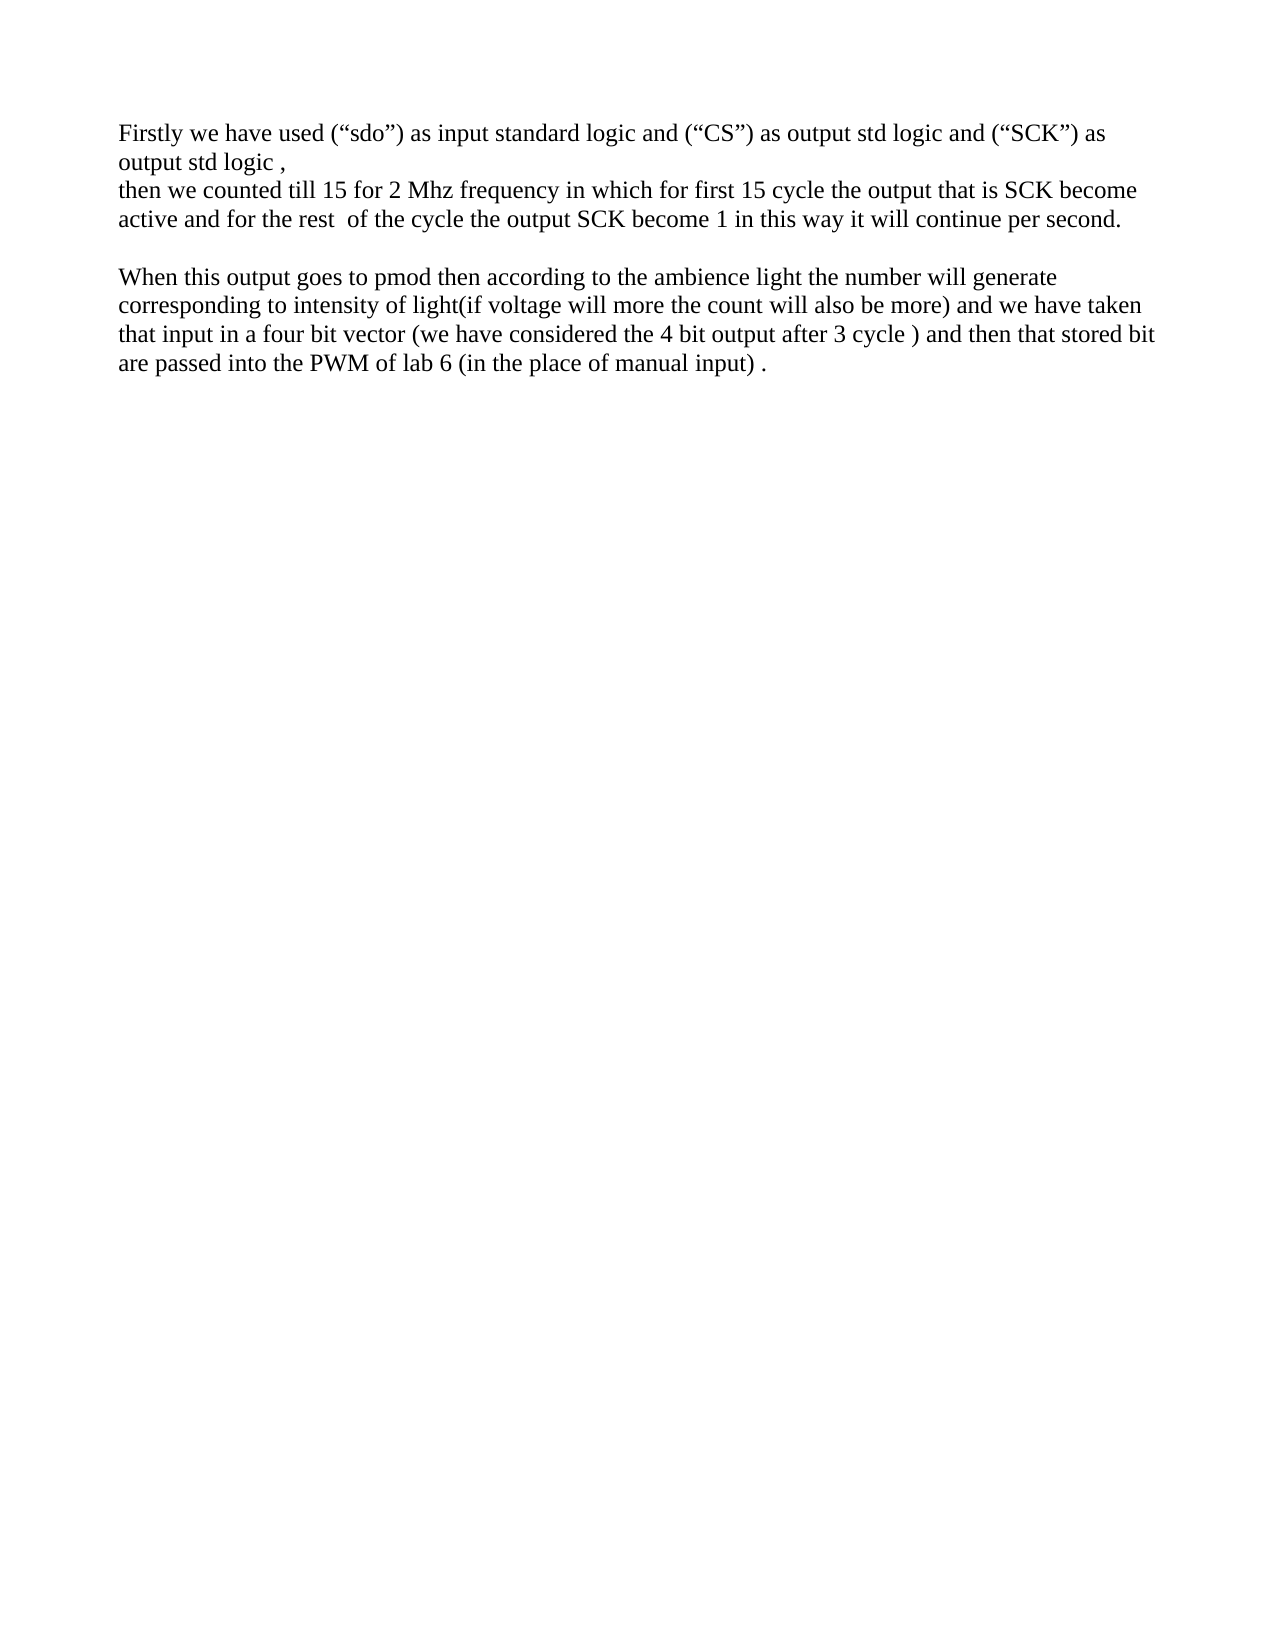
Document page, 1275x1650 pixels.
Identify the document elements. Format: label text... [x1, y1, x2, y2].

text Firstly we have used (“sdo”) as input standard logic and (“CS”) as output std logic and (“SCK”) as output std logic , [118, 118, 1157, 176]
text then we counted till 15 for 2 Mhz frequency in which for first 15 cycle the output that is SCK become active and for the rest of the cycle the output SCK become 1 in this way it will continue per second. [118, 176, 1157, 233]
text When this output goes to pmod then according to the ambience light the number will generate corresponding to intensity of light(if voltage will more the count will also be more) and we have taken that input in a four bit vector (we have considered the 4 bit output after 3 cycle ) and then that stored bit are passed into the PWM of lab 6 (in the place of manual input) . [118, 262, 1157, 377]
